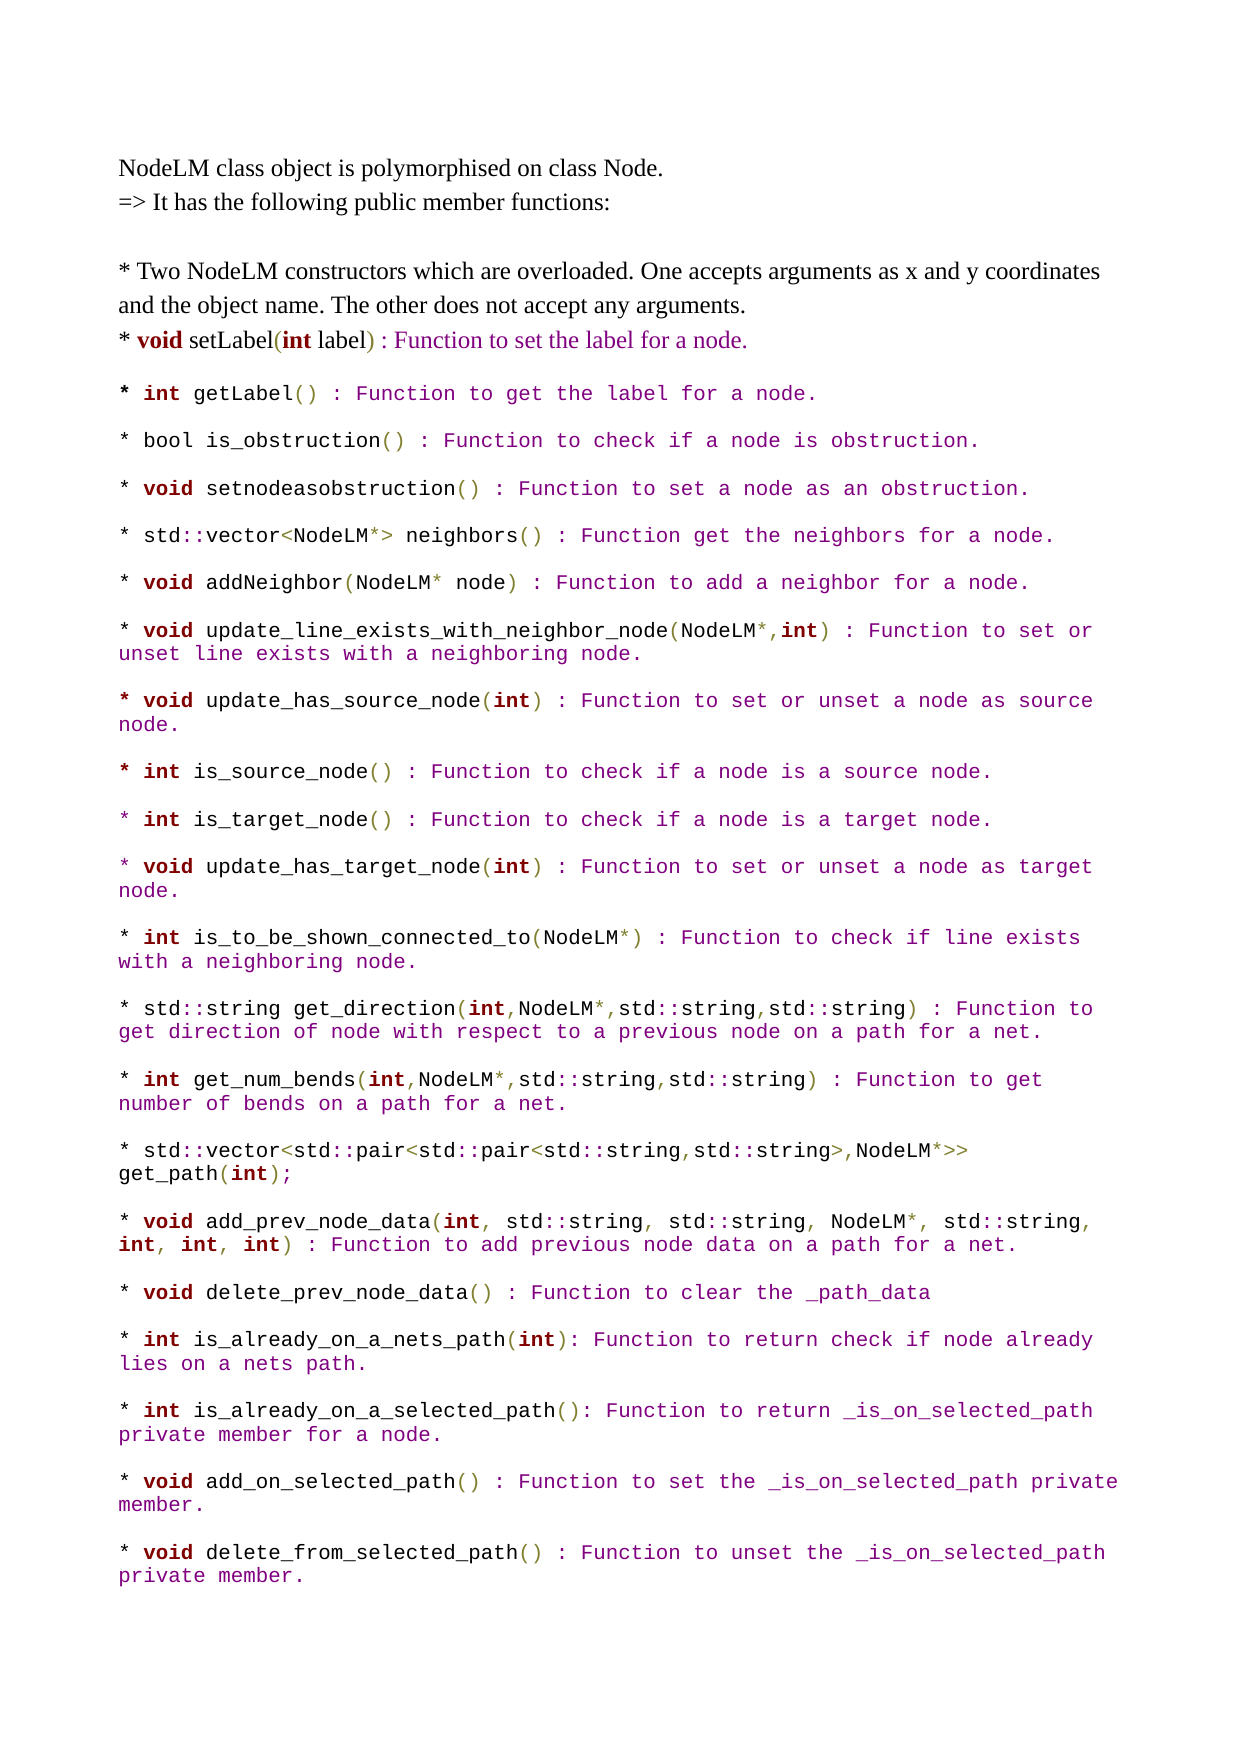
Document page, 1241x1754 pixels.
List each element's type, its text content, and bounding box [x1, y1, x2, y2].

text * std::vector<std::pair<std::pair<std::string,std::string>,NodeLM*>> get_path(int); [118, 1140, 1122, 1187]
text * int is_target_node() : Function to check if a node is a target node. [118, 809, 1122, 832]
text * int is_source_node() : Function to check if a node is a source node. [118, 761, 1122, 785]
text * void setLabel(int label) : Function to set the label for a node. [118, 325, 1122, 354]
text * void delete_prev_node_data() : Function to clear the _path_data [118, 1282, 1122, 1305]
text * void add_prev_node_data(int, std::string, std::string, NodeLM*, std::string, int, int, int) : Function to add previous node data on a path for a net. [118, 1211, 1122, 1258]
text * int getLabel() : Function to get the label for a node. [118, 383, 1122, 407]
text * int get_num_bends(int,NodeLM*,std::string,std::string) : Function to get number of bends on a path for a net. [118, 1069, 1122, 1116]
text * void addNeighbor(NodeLM* node) : Function to add a neighbor for a node. [118, 572, 1122, 596]
text * bool is_obstruction() : Function to check if a node is obstruction. [118, 430, 1122, 454]
text * int is_already_on_a_selected_path(): Function to return _is_on_selected_path private member for a node. [118, 1400, 1122, 1447]
text * std::string get_direction(int,NodeLM*,std::string,std::string) : Function to get direction of node with respect to a previous node on a path for a net. [118, 998, 1122, 1045]
text * int is_already_on_a_nets_path(int): Function to return check if node already lies on a nets path. [118, 1329, 1122, 1376]
text * void update_line_exists_with_neighbor_node(NodeLM*,int) : Function to set or unset line exists with a neighboring node. [118, 619, 1122, 667]
text * void update_has_target_node(int) : Function to set or unset a node as target node. [118, 856, 1122, 903]
text * void delete_from_selected_path() : Function to unset the _is_on_selected_path private member. [118, 1542, 1122, 1589]
text * std::vector<NodeLM*> neighbors() : Function get the neighbors for a node. [118, 525, 1122, 549]
text * int is_to_be_shown_connected_to(NodeLM*) : Function to check if line exists with a neighboring node. [118, 927, 1122, 974]
text * void update_has_source_node(int) : Function to set or unset a node as source node. [118, 691, 1122, 738]
text => It has the following public member functions: [118, 187, 1122, 216]
text NodeLM class object is polymorphised on class Node. [118, 153, 1122, 181]
text * void setnodeasobstruction() : Function to set a node as an obstruction. [118, 478, 1122, 501]
text * Two NodeLM constructors which are overloaded. One accepts arguments as x and y coordinates and the object name. The other does not accept any arguments. [118, 256, 1122, 319]
text * void add_on_selected_path() : Function to set the _is_on_selected_path private member. [118, 1471, 1122, 1518]
